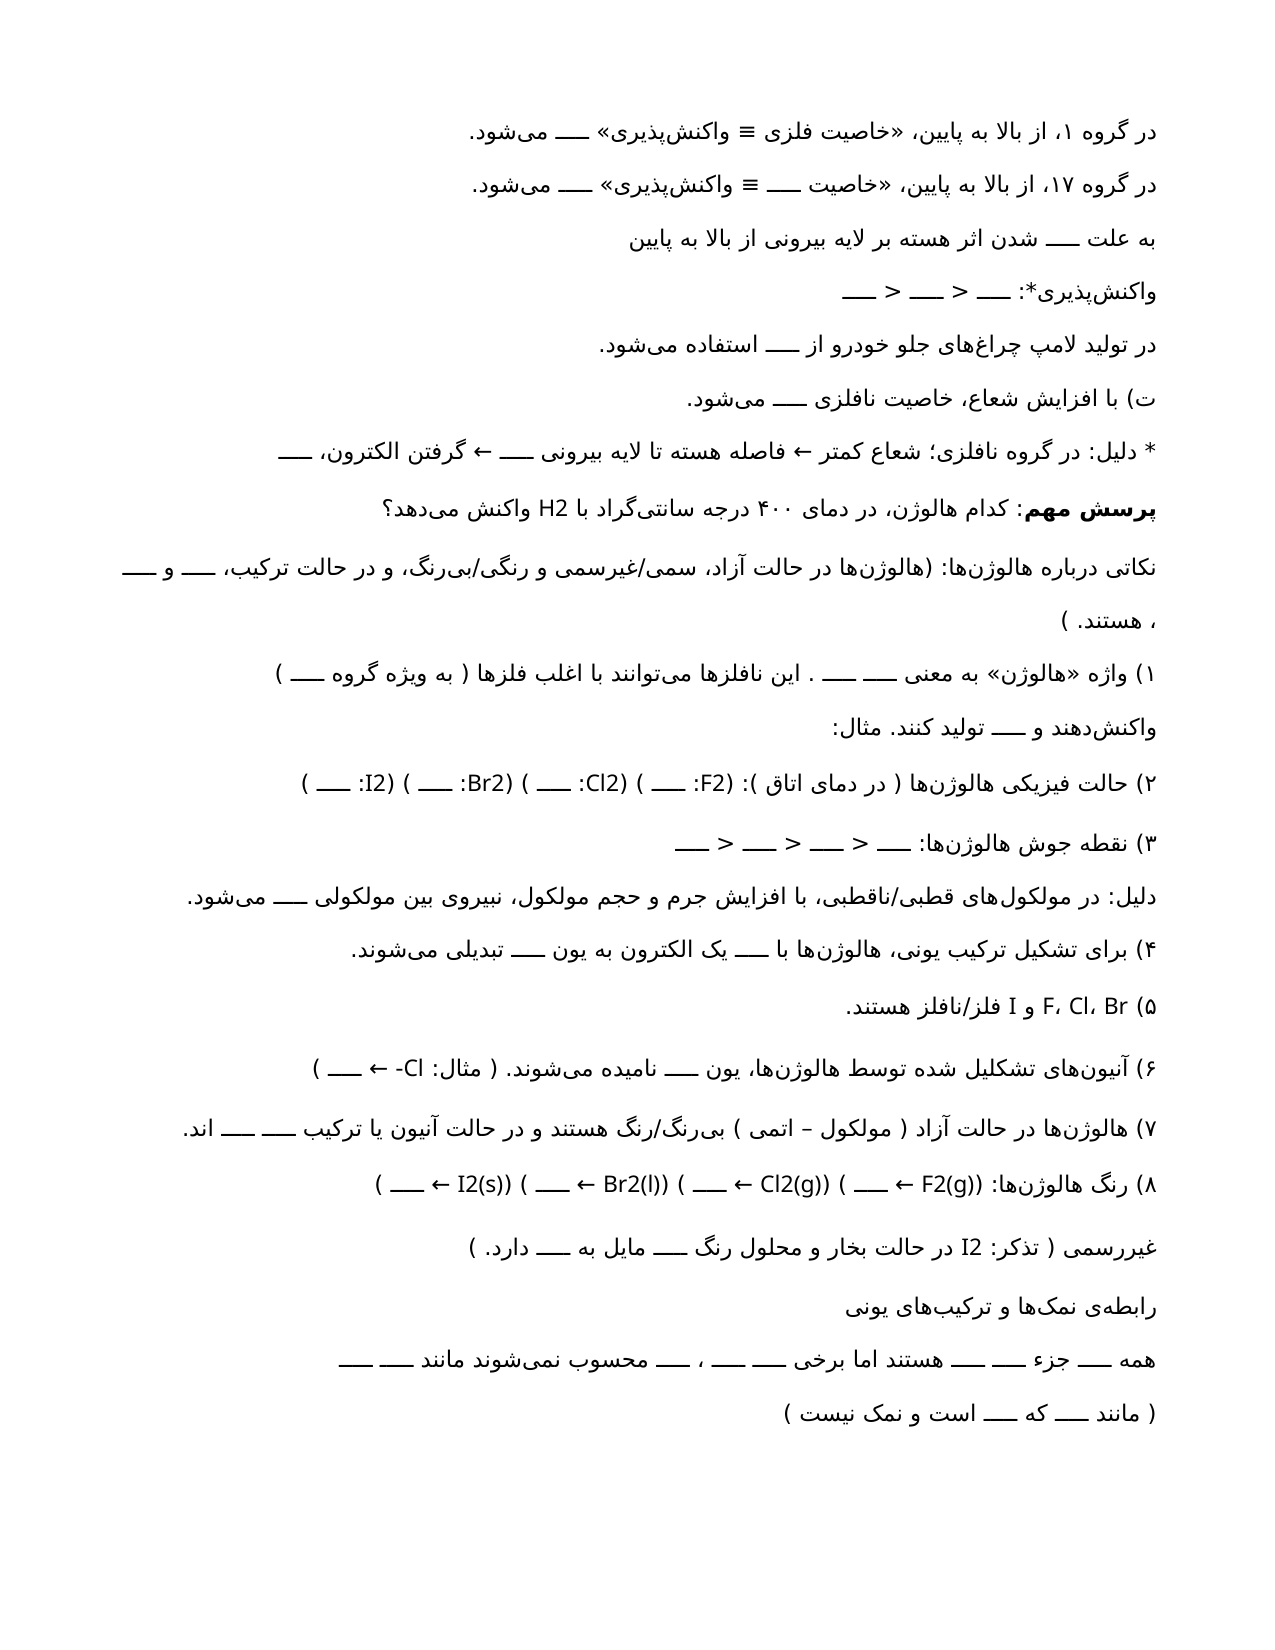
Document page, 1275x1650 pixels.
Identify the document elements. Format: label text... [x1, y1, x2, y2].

text واکنش‌دهند و ـــــ تولید کنند. مثال: [118, 714, 1157, 741]
text ۵) F، Cl، Br و I فلز/نافلز هستند. [118, 990, 1157, 1021]
text پرسش مهم: کدام هالوژن، در دمای ۴۰۰ درجه سانتی‌گراد با H2 واکنش می‌دهد؟ [118, 491, 1157, 523]
text * دلیل: در گروه نافلزی؛ شعاع کمتر ← فاصله هسته تا لایه بیرونی ـــــ ← گرفتن الکترون، ـــــ [118, 438, 1157, 465]
text واکنش‌پذیری*: ـــــ < ـــــ < ـــــ [118, 278, 1157, 305]
text دلیل: در مولکول‌های قطبی/ناقطبی، با افزایش جرم و حجم مولکول، نبیروی بین مولکولی ـــــ می‌شود. [118, 883, 1157, 910]
text ۸) رنگ هالوژن‌ها: (F2(g) ← ـــــ ) (Cl2(g) ← ـــــ ) (Br2(l) ← ـــــ ) (I2(s) ← ـــــ ) [118, 1168, 1157, 1199]
text رابطه‌ی نمک‌ها و ترکیب‌های یونی [118, 1293, 1157, 1320]
text در گروه ۱، از بالا به پایین، «خاصیت فلزی ≡ واکنش‌پذیری» ـــــ می‌شود. [118, 118, 1157, 145]
text ۱) واژه «هالوژن» به معنی ـــــ ـــــ . این نافلز‌ها می‌توانند با اغلب فلز‌ها ( به ویژه گروه ـــــ ) [118, 661, 1157, 687]
text ۳) نقطه جوش هالوژن‌ها: ـــــ < ـــــ < ـــــ < ـــــ [118, 830, 1157, 856]
text ۶) آنیون‌های تشکلیل شده توسط هالوژن‌ها، یون ـــــ نامیده می‌شوند. ( مثال: Cl- ← ـــــ ) [118, 1052, 1157, 1083]
text در تولید لامپ چراغ‌های جلو خودرو از ـــــ استفاده می‌شود. [118, 331, 1157, 358]
text ( مانند ـــــ که ـــــ است و نمک نیست ) [118, 1400, 1157, 1426]
text ۲) حالت فیزیکی هالوژن‌ها ( در دمای اتاق ): (F2: ـــــ ) (Cl2: ـــــ ) (Br2: ـــــ ) (I2: ـــــ ) [118, 767, 1157, 798]
text ۷) هالوژن‌ها در حالت آزاد ( مولکول – اتمی ) بی‌رنگ/رنگ هستند و در حالت آنیون یا ترکیب ـــــ ـــــ اند. [118, 1115, 1157, 1141]
text به علت ـــــ شدن اثر هسته بر لایه بیرونی از بالا به پایین [118, 225, 1157, 251]
text غیررسمی ( تذکر: I2 در حالت بخار و محلول رنگ ـــــ مایل به ـــــ دارد. ) [118, 1231, 1157, 1262]
text ۴) برای تشکیل ترکیب یونی، هالوژن‌ها با ـــــ یک الکترون به یون ـــــ تبدیلی می‌شوند. [118, 936, 1157, 963]
text همه ـــــ جزء ـــــ ـــــ هستند اما برخی ـــــ ـــــ ، ـــــ محسوب نمی‌شوند مانند ـــــ ـــــ [118, 1346, 1157, 1373]
text در گروه ۱۷، از بالا به پایین، «خاصیت ـــــ ≡ واکنش‌پذیری» ـــــ می‌شود. [118, 171, 1157, 198]
text نکاتی درباره هالوژن‌ها: (هالوژن‌ها در حالت آزاد، سمی/غیرسمی و رنگی/بی‌رنگ، و در حالت ترکیب، ـــــ و ـــــ ، هستند. ) [118, 554, 1157, 634]
text ت) با افزایش شعاع، خاصیت نافلزی ـــــ می‌شود. [118, 385, 1157, 411]
